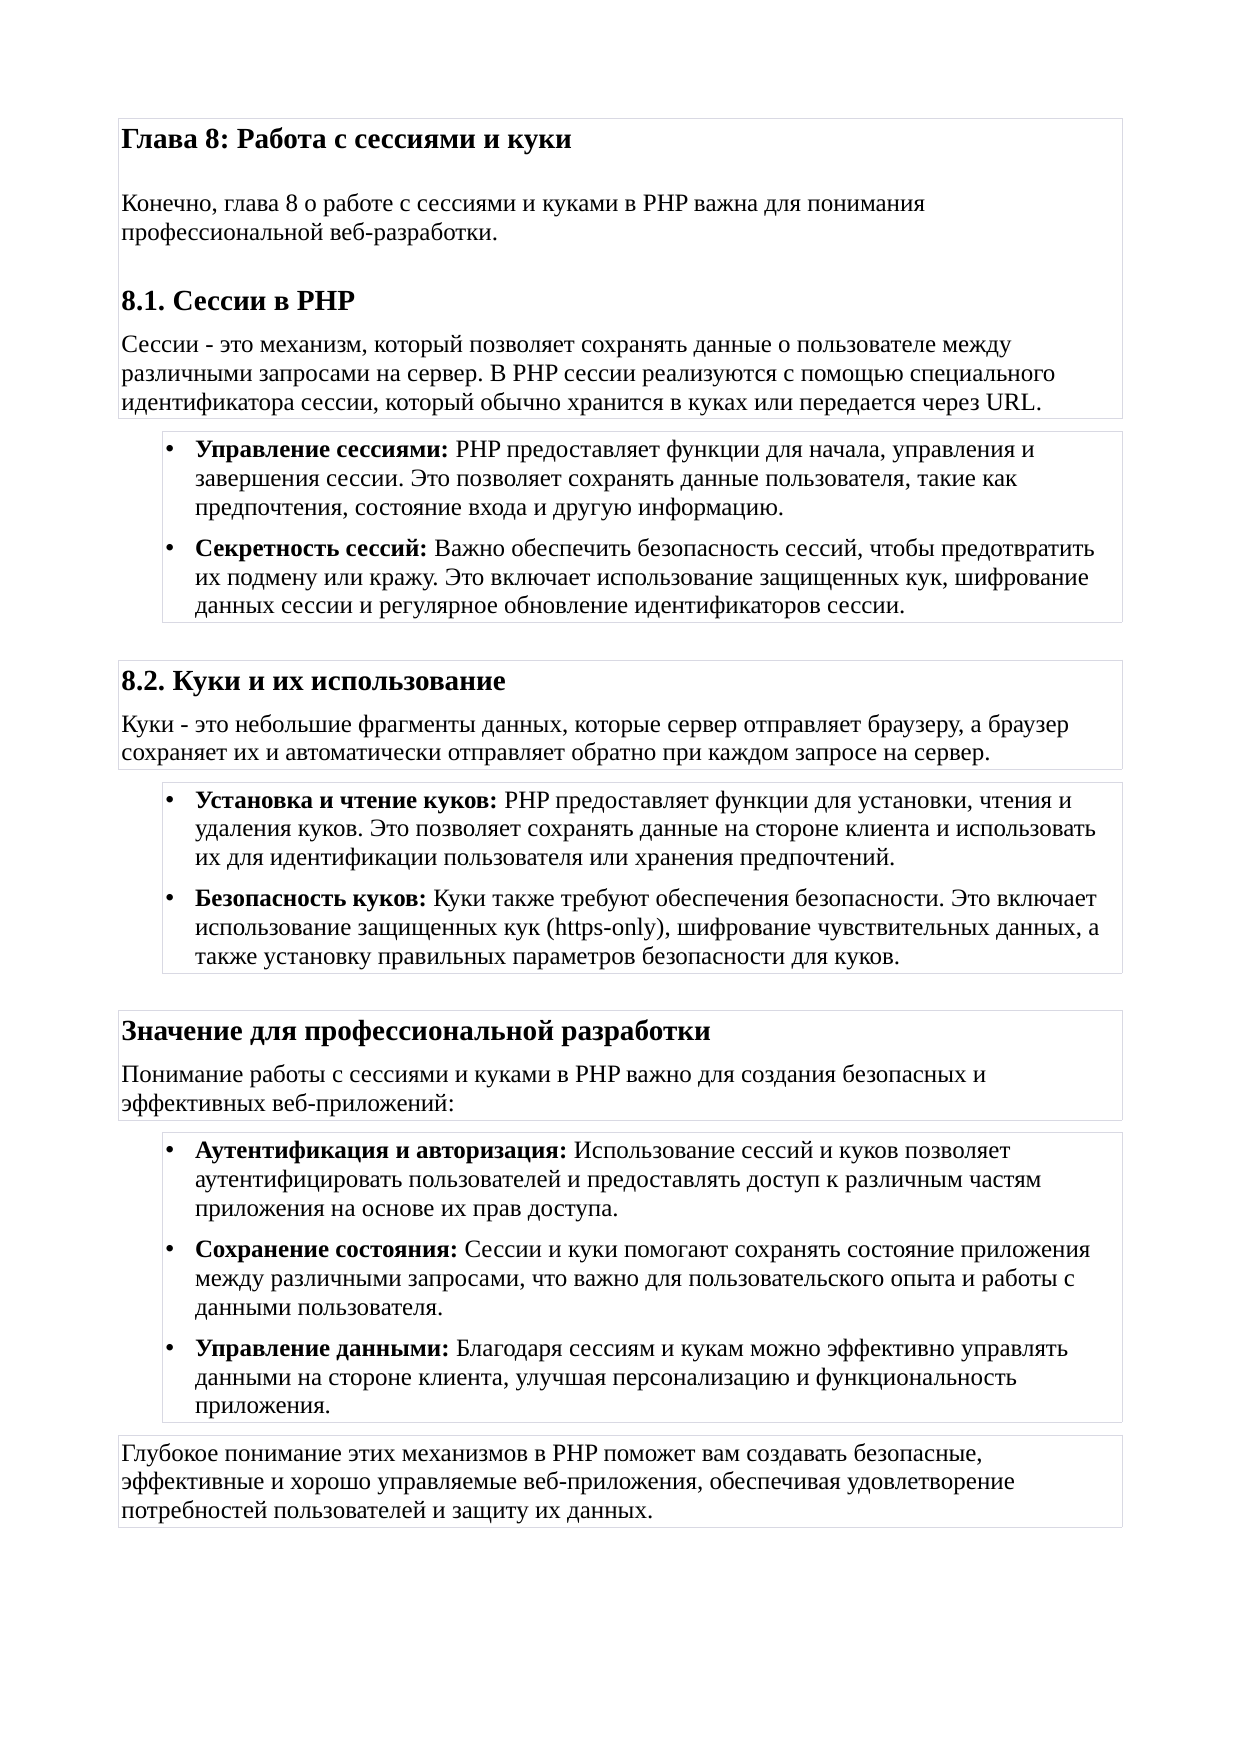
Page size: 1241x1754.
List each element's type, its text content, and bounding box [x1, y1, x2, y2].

subtitle 8.2. Куки и их использование [119, 661, 1122, 696]
list Управление данными: Благодаря сессиям и кукам можно эффективно управлять данными на стороне клиента, улучшая персонализацию и функциональность приложения. [163, 1330, 1122, 1422]
list Сохранение состояния: Сессии и куки помогают сохранять состояние приложения между различными запросами, что важно для пользовательского опыта и работы с данными пользователя. [163, 1231, 1122, 1320]
subtitle 8.1. Сессии в PHP [119, 280, 1122, 317]
subtitle Значение для профессиональной разработки [119, 1011, 1122, 1047]
list Безопасность куков: Куки также требуют обеспечения безопасности. Это включает использование защищенных кук (https-only), шифрование чувствительных данных, а также установку правильных параметров безопасности для куков. [163, 880, 1122, 973]
list Установка и чтение куков: PHP предоставляет функции для установки, чтения и удаления куков. Это позволяет сохранять данные на стороне клиента и использовать их для идентификации пользователя или хранения предпочтений. [163, 783, 1122, 871]
text Глубокое понимание этих механизмов в PHP поможет вам создавать безопасные, эффективные и хорошо управляемые веб-приложения, обеспечивая удовлетворение потребностей пользователей и защиту их данных. [119, 1436, 1122, 1527]
text Сессии - это механизм, который позволяет сохранять данные о пользователе между различными запросами на сервер. В PHP сессии реализуются с помощью специального идентификатора сессии, который обычно хранится в куках или передается через URL. [119, 326, 1122, 418]
text Конечно, глава 8 о работе с сессиями и куками в PHP важна для понимания профессиональной веб-разработки. [119, 185, 1122, 246]
list Управление сессиями: PHP предоставляет функции для начала, управления и завершения сессии. Это позволяет сохранять данные пользователя, такие как предпочтения, состояние входа и другую информацию. [163, 432, 1122, 520]
text Глава 8: Работа с сессиями и куки [119, 119, 1122, 185]
text Понимание работы с сессиями и куками в PHP важно для создания безопасных и эффективных веб-приложений: [119, 1056, 1122, 1120]
list Аутентификация и авторизация: Использование сессий и куков позволяет аутентифицировать пользователей и предоставлять доступ к различным частям приложения на основе их прав доступа. [163, 1133, 1122, 1222]
text Куки - это небольшие фрагменты данных, которые сервер отправляет браузеру, а браузер сохраняет их и автоматически отправляет обратно при каждом запросе на сервер. [119, 706, 1122, 769]
list Секретность сессий: Важно обеспечить безопасность сессий, чтобы предотвратить их подмену или кражу. Это включает использование защищенных кук, шифрование данных сессии и регулярное обновление идентификаторов сессии. [163, 530, 1122, 622]
